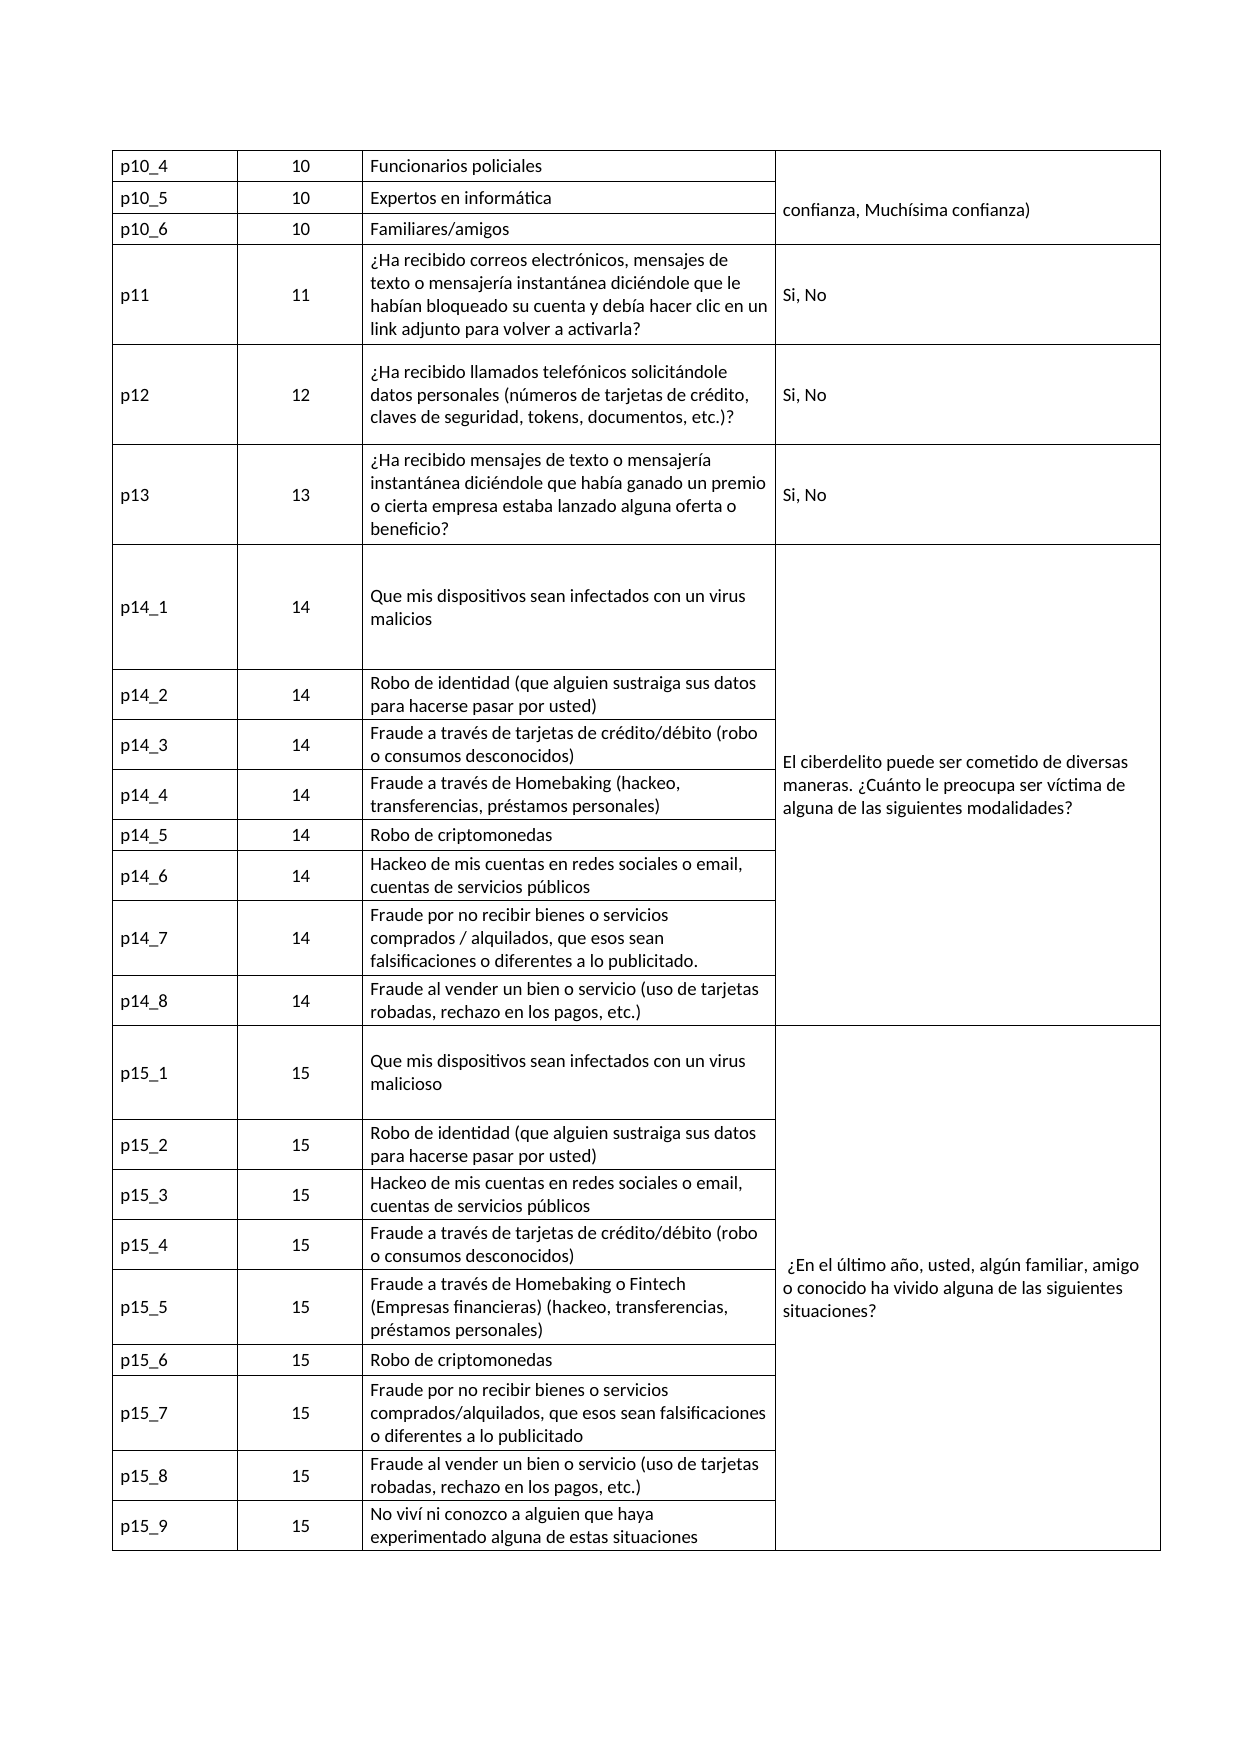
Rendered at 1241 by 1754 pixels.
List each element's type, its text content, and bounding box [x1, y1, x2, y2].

table_cell 14 [238, 976, 362, 1025]
table_cell 15 [238, 1026, 362, 1119]
table_cell p15_7 [113, 1376, 237, 1450]
table_cell 15 [238, 1501, 362, 1550]
table_cell Fraude por no recibir bienes o servicios comprados/alquilados, que esos sean falsificaciones o diferentes a lo publicitado [363, 1376, 775, 1450]
table_cell Si, No [776, 245, 1160, 344]
table_cell p14_6 [113, 851, 237, 900]
table_cell 11 [238, 245, 362, 344]
table_cell 13 [238, 445, 362, 544]
table_cell p15_6 [113, 1345, 237, 1375]
table_cell Robo de criptomonedas [363, 820, 775, 850]
table_cell Fraude a través de Homebaking o Fintech (Empresas financieras) (hackeo, transferencias, préstamos personales) [363, 1270, 775, 1344]
table_cell Hackeo de mis cuentas en redes sociales o email, cuentas de servicios públicos [363, 1170, 775, 1219]
table_cell Robo de identidad (que alguien sustraiga sus datos para hacerse pasar por usted) [363, 1120, 775, 1169]
table_cell 14 [238, 770, 362, 819]
table_cell p12 [113, 345, 237, 444]
table_cell Funcionarios policiales [363, 151, 775, 181]
table_cell 15 [238, 1451, 362, 1500]
table_cell 15 [238, 1120, 362, 1169]
table_cell Familiares/amigos [363, 214, 775, 244]
table_cell 14 [238, 901, 362, 975]
table_cell 15 [238, 1345, 362, 1375]
table_cell 14 [238, 545, 362, 669]
table_cell Expertos en informática [363, 182, 775, 212]
table_cell p10_5 [113, 182, 237, 212]
table_cell Que mis dispositivos sean infectados con un virus malicioso [363, 1026, 775, 1119]
table_cell p14_1 [113, 545, 237, 669]
table_cell p14_4 [113, 770, 237, 819]
table_cell p15_3 [113, 1170, 237, 1219]
table_cell p15_8 [113, 1451, 237, 1500]
table_cell Robo de criptomonedas [363, 1345, 775, 1375]
table_cell 14 [238, 720, 362, 769]
table_cell 14 [238, 851, 362, 900]
table_cell Hackeo de mis cuentas en redes sociales o email, cuentas de servicios públicos [363, 851, 775, 900]
table_cell p14_3 [113, 720, 237, 769]
table_cell Robo de identidad (que alguien sustraiga sus datos para hacerse pasar por usted) [363, 670, 775, 719]
table_cell 15 [238, 1220, 362, 1269]
table_cell 12 [238, 345, 362, 444]
table_cell p13 [113, 445, 237, 544]
table_cell 14 [238, 670, 362, 719]
table_cell ¿Ha recibido correos electrónicos, mensajes de texto o mensajería instantánea diciéndole que le habían bloqueado su cuenta y debía hacer clic en un link adjunto para volver a activarla? [363, 245, 775, 344]
table_cell Fraude al vender un bien o servicio (uso de tarjetas robadas, rechazo en los pagos, etc.) [363, 1451, 775, 1500]
table_cell p15_2 [113, 1120, 237, 1169]
table_cell Si, No [776, 345, 1160, 444]
table_cell p15_5 [113, 1270, 237, 1344]
table_cell p14_5 [113, 820, 237, 850]
table_cell ¿Ha recibido llamados telefónicos solicitándole datos personales (números de tarjetas de crédito, claves de seguridad, tokens, documentos, etc.)? [363, 345, 775, 444]
table_cell 10 [238, 151, 362, 181]
table_cell p11 [113, 245, 237, 344]
table_cell Fraude al vender un bien o servicio (uso de tarjetas robadas, rechazo en los pagos, etc.) [363, 976, 775, 1025]
table_cell Fraude por no recibir bienes o servicios comprados / alquilados, que esos sean falsificaciones o diferentes a lo publicitado. [363, 901, 775, 975]
table_cell p14_2 [113, 670, 237, 719]
table_cell Fraude a través de Homebaking (hackeo, transferencias, préstamos personales) [363, 770, 775, 819]
table_cell Si, No [776, 445, 1160, 544]
table_cell 15 [238, 1170, 362, 1219]
table_cell p10_6 [113, 214, 237, 244]
table_cell p10_4 [113, 151, 237, 181]
table_cell Que mis dispositivos sean infectados con un virus malicios [363, 545, 775, 669]
table_cell p15_4 [113, 1220, 237, 1269]
table_cell 15 [238, 1270, 362, 1344]
table_cell ¿Ha recibido mensajes de texto o mensajería instantánea diciéndole que había ganado un premio o cierta empresa estaba lanzado alguna oferta o beneficio? [363, 445, 775, 544]
table_cell Fraude a través de tarjetas de crédito/débito (robo o consumos desconocidos) [363, 720, 775, 769]
table_cell p15_1 [113, 1026, 237, 1119]
table_cell No viví ni conozco a alguien que haya experimentado alguna de estas situaciones [363, 1501, 775, 1550]
table_cell El ciberdelito puede ser cometido de diversas maneras. ¿Cuánto le preocupa ser víctima de alguna de las siguientes modalidades? [776, 545, 1160, 1025]
table_cell 10 [238, 182, 362, 212]
table_cell 15 [238, 1376, 362, 1450]
table_cell confianza, Muchísima confianza) [776, 151, 1160, 244]
table_cell Fraude a través de tarjetas de crédito/débito (robo o consumos desconocidos) [363, 1220, 775, 1269]
table_cell 14 [238, 820, 362, 850]
table_cell p14_8 [113, 976, 237, 1025]
table_cell ¿En el último año, usted, algún familiar, amigo o conocido ha vivido alguna de las siguientes situaciones? [776, 1026, 1160, 1550]
table_cell 10 [238, 214, 362, 244]
table_cell p14_7 [113, 901, 237, 975]
table_cell p15_9 [113, 1501, 237, 1550]
